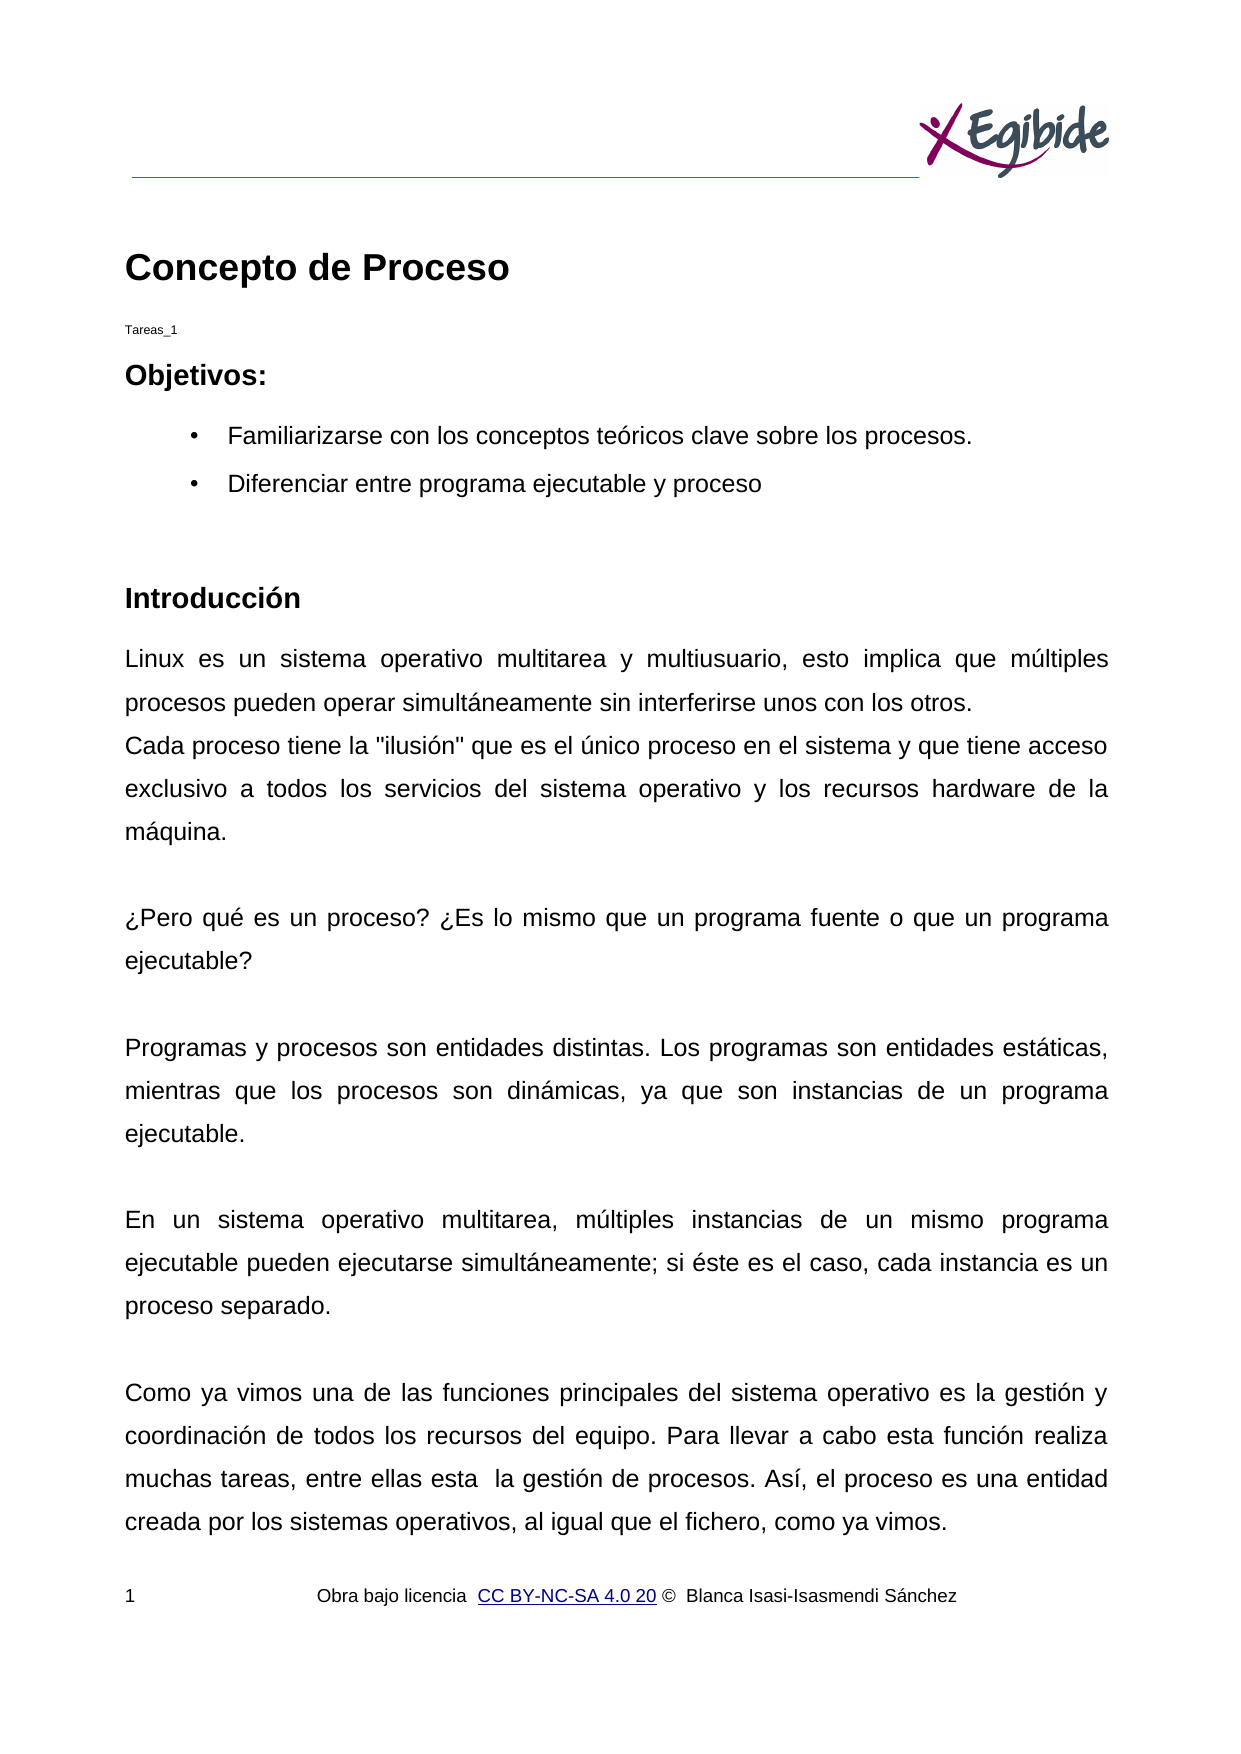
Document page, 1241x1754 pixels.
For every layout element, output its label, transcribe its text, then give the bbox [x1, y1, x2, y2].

text ¿Pero qué es un proceso? ¿Es lo mismo que un programa fuente o que un programa ejecutable? [124, 903, 1110, 975]
text Cada proceso tiene la "ilusión" que es el único proceso en el sistema y que tiene acceso exclusivo a todos los servicios del sistema operativo y los recursos hardware de la máquina. [124, 731, 1110, 846]
subtitle Concepto de Proceso [124, 245, 1122, 288]
text En un sistema operativo multitarea, múltiples instancias de un mismo programa ejecutable pueden ejecutarse simultáneamente; si éste es el caso, cada instancia es un proceso separado. [124, 1205, 1110, 1320]
text Linux es un sistema operativo multitarea y multiusuario, esto implica que múltiples procesos pueden operar simultáneamente sin interferirse unos con los otros. [124, 644, 1110, 716]
text Como ya vimos una de las funciones principales del sistema operativo es la gestión y coordinación de todos los recursos del equipo. Para llevar a cabo esta función realiza muchas tareas, entre ellas esta la gestión de procesos. Así, el proceso es una entidad creada por los sistemas operativos, al igual que el fichero, como ya vimos. [124, 1377, 1110, 1536]
text Tareas_1 [124, 322, 1110, 337]
subtitle Introducción [124, 582, 1110, 615]
subtitle Objetivos: [124, 358, 1110, 392]
text Programas y procesos son entidades distintas. Los programas son entidades estáticas, mientras que los procesos son dinámicas, ya que son instancias de un programa ejecutable. [124, 1032, 1110, 1147]
list Familiarizarse con los conceptos teóricos clave sobre los procesos. [190, 421, 1110, 450]
list Diferenciar entre programa ejecutable y proceso [190, 469, 1110, 498]
picture [919, 103, 1109, 178]
